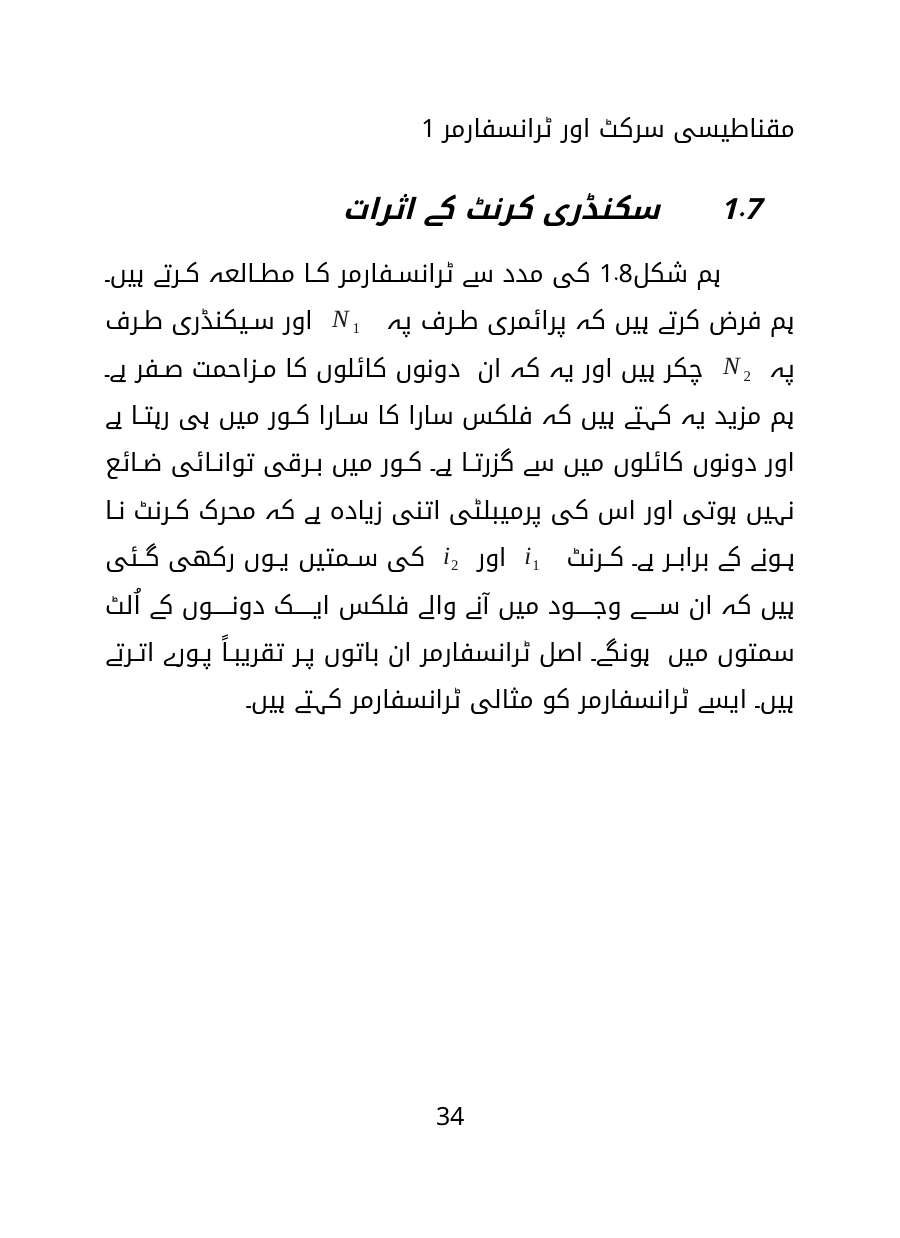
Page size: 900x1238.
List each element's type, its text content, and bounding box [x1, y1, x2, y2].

text ہم شکل1.8 کی مدد سے ٹرانسفارمر کا مطالعہ کرتے ہیں۔ ہم فرض کرتے ہیں کہ پرائمری طرف پہ اور سیکنڈری طرف پہچکر ہیں اور یہ کہ ان دونوں کائلوں کا مزاحمت صفر ہے۔ ہم مزید یہ کہتے ہیں کہ فلکس سارا کا سارا کور میں ہی رہتا ہے اور دونوں کائلوں میں سے گزرتا ہے۔ کور میں برقی توانائی ضائع نہیں ہوتی اور اس کی پرمیبلٹی اتنی زیادہ ہے کہ محرک کرنٹ نا ہونے کے برابر ہے۔ کرنٹ اورکی سمتیں یوں رکھی گئی ہیں کہ ان سے وجود میں آنے والے فلکس ایک دونوں کے اُلٹ سمتوں میں ہونگے۔ اصل ٹرانسفارمر ان باتوں پر تقریباً پورے اترتے ہیں۔ ایسے ٹرانسفارمر کو مثالی ٹرانسفارمر کہتے ہیں۔ [105, 250, 795, 724]
subtitle سکنڈری کرنٹ کے اثرات [105, 182, 720, 238]
